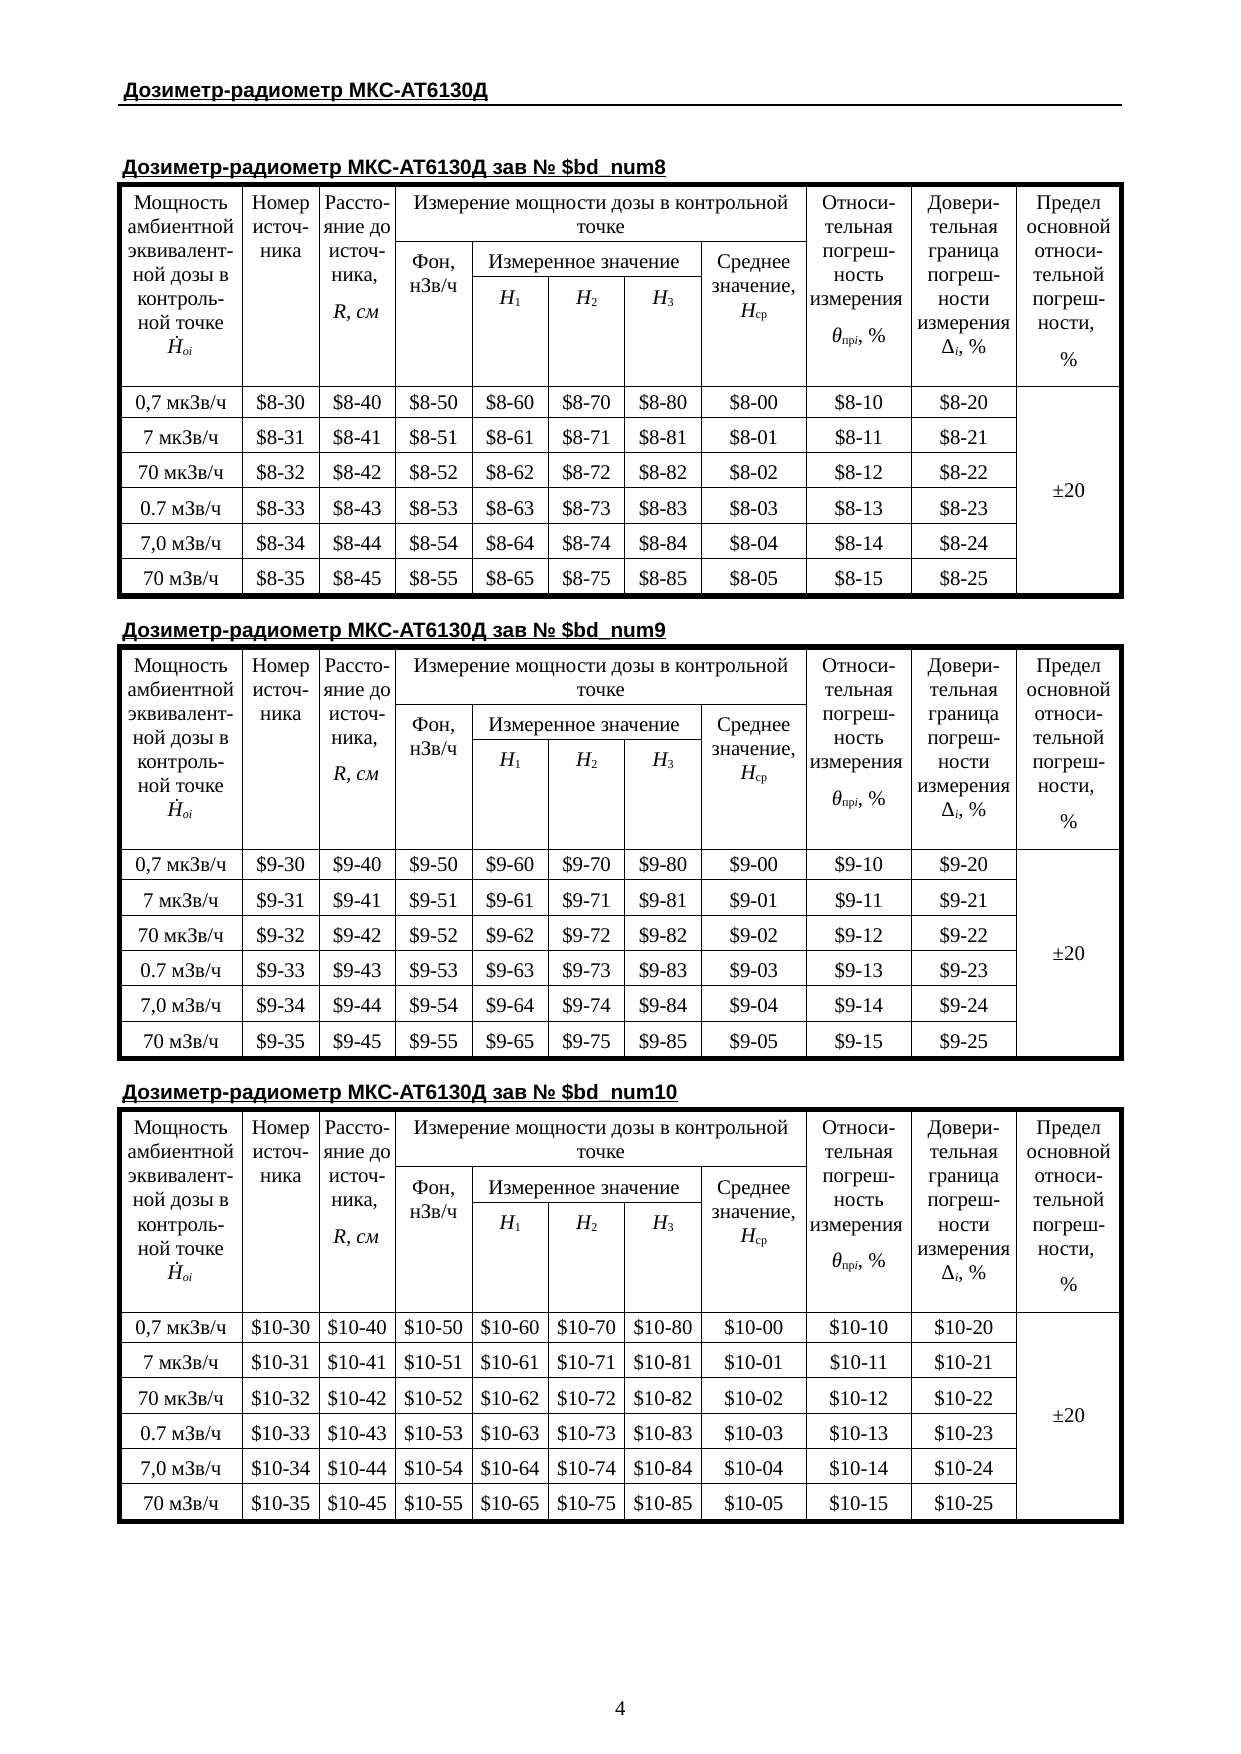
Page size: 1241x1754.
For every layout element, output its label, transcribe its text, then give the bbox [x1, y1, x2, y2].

table_cell $8-74 [549, 524, 624, 558]
table_cell $10-70 [549, 1313, 624, 1342]
table_cell $8-75 [549, 559, 624, 593]
table_cell $9-31 [243, 880, 319, 914]
table_cell $10-60 [473, 1313, 548, 1342]
table_cell $8-72 [549, 453, 624, 487]
table_cell $10-31 [243, 1343, 319, 1377]
table_cell 70 мЗв/ч [122, 1022, 242, 1056]
table_cell $10-44 [320, 1449, 395, 1483]
table_cell Мощность амбиентной эквивалент-ной дозы в контроль-ной точке Ḣoi [122, 650, 242, 849]
table_cell $9-61 [473, 880, 548, 914]
table_cell $10-04 [702, 1449, 806, 1483]
table_cell $10-13 [807, 1414, 911, 1448]
table_cell Измерение мощности дозы в контрольной точке [396, 650, 806, 704]
table_cell $9-34 [243, 986, 319, 1021]
table_cell ±20 [1017, 1313, 1119, 1518]
table_cell $8-20 [912, 387, 1016, 417]
table_cell $9-52 [396, 916, 472, 950]
table_cell $8-05 [702, 559, 806, 593]
table_cell $8-53 [396, 488, 472, 523]
table_cell Среднее значение, Hср [702, 242, 806, 386]
table_cell $10-81 [625, 1343, 701, 1377]
table_header Дозиметр-радиометр МКС-AT6130Д зав № $bd_num8 [119, 136, 1121, 182]
table_cell 70 мкЗв/ч [122, 453, 242, 487]
table_cell 70 мкЗв/ч [122, 1378, 242, 1412]
table_cell $10-00 [702, 1313, 806, 1342]
table_cell $9-42 [320, 916, 395, 950]
table_cell $9-24 [912, 986, 1016, 1021]
table_cell Номер источ-ника [243, 187, 319, 386]
table_cell $8-61 [473, 418, 548, 452]
table_cell 0.7 мЗв/ч [122, 488, 242, 523]
table_cell $9-81 [625, 880, 701, 914]
table_cell $10-41 [320, 1343, 395, 1377]
table_cell Измерение мощности дозы в контрольной точке [396, 187, 806, 241]
table_cell Мощность амбиентной эквивалент-ной дозы в контроль-ной точке Ḣoi [122, 187, 242, 386]
table_cell Предел основной относи-тельной погреш-ности, % [1017, 1112, 1119, 1312]
table_cell $8-25 [912, 559, 1016, 593]
table_cell $8-40 [320, 387, 395, 417]
table_cell $8-85 [625, 559, 701, 593]
table_cell $10-61 [473, 1343, 548, 1377]
table_cell $8-24 [912, 524, 1016, 558]
table_cell 70 мЗв/ч [122, 559, 242, 593]
table_cell $9-32 [243, 916, 319, 950]
table_cell $9-05 [702, 1022, 806, 1056]
table_cell $9-30 [243, 850, 319, 879]
table_cell $8-64 [473, 524, 548, 558]
table_cell Довери-тельная граница погреш-ности измерения Δi, % [912, 650, 1016, 849]
table_cell $10-54 [396, 1449, 472, 1483]
table_cell $10-50 [396, 1313, 472, 1342]
table_cell $9-00 [702, 850, 806, 879]
table_cell $9-54 [396, 986, 472, 1021]
table_cell $8-71 [549, 418, 624, 452]
table_cell $8-34 [243, 524, 319, 558]
table_cell $8-44 [320, 524, 395, 558]
table_cell Номер источ-ника [243, 1112, 319, 1312]
table_cell H2 [549, 740, 624, 849]
table_cell $10-75 [549, 1484, 624, 1518]
table_cell $9-73 [549, 951, 624, 985]
table_cell $9-15 [807, 1022, 911, 1056]
table_cell Фон, нЗв/ч [396, 1167, 472, 1312]
table_cell $9-44 [320, 986, 395, 1021]
table_cell Мощность амбиентной эквивалент-ной дозы в контроль-ной точке Ḣoi [122, 1112, 242, 1312]
table_cell $10-12 [807, 1378, 911, 1412]
table_header Дозиметр-радиометр МКС-AT6130Д зав № $bd_num9 [119, 599, 1121, 644]
table_cell $9-80 [625, 850, 701, 879]
table_cell $9-35 [243, 1022, 319, 1056]
table_cell $9-71 [549, 880, 624, 914]
table_cell $9-13 [807, 951, 911, 985]
table_cell $10-10 [807, 1313, 911, 1342]
table_cell $8-10 [807, 387, 911, 417]
table_cell $10-45 [320, 1484, 395, 1518]
table_cell $8-01 [702, 418, 806, 452]
table_cell Предел основной относи-тельной погреш-ности, % [1017, 187, 1119, 386]
table_cell $8-60 [473, 387, 548, 417]
table_cell $10-55 [396, 1484, 472, 1518]
table_cell $8-30 [243, 387, 319, 417]
table_cell $10-21 [912, 1343, 1016, 1377]
table_cell $9-04 [702, 986, 806, 1021]
table_cell $10-03 [702, 1414, 806, 1448]
table_cell $8-13 [807, 488, 911, 523]
table_cell $8-14 [807, 524, 911, 558]
table_cell $10-72 [549, 1378, 624, 1412]
table_cell $10-25 [912, 1484, 1016, 1518]
table_cell $9-25 [912, 1022, 1016, 1056]
table_cell Измерение мощности дозы в контрольной точке [396, 1112, 806, 1166]
table_cell $8-45 [320, 559, 395, 593]
table_cell Относи-тельная погреш-ность измерения θпрi, % [807, 650, 911, 849]
table_cell $8-03 [702, 488, 806, 523]
table_cell $9-02 [702, 916, 806, 950]
table_cell $9-43 [320, 951, 395, 985]
table_cell $10-84 [625, 1449, 701, 1483]
table_cell Рассто-яние до источ-ника, R, см [320, 187, 395, 386]
table_cell Предел основной относи-тельной погреш-ности, % [1017, 650, 1119, 849]
table_cell $8-43 [320, 488, 395, 523]
table_cell $10-32 [243, 1378, 319, 1412]
table_cell H2 [549, 277, 624, 386]
table_cell 7,0 мЗв/ч [122, 1449, 242, 1483]
table_cell $9-83 [625, 951, 701, 985]
table_cell $8-83 [625, 488, 701, 523]
table_cell 0.7 мЗв/ч [122, 951, 242, 985]
table_cell $8-23 [912, 488, 1016, 523]
table_cell $10-20 [912, 1313, 1016, 1342]
table_cell $9-01 [702, 880, 806, 914]
table_cell $9-62 [473, 916, 548, 950]
table_cell $10-65 [473, 1484, 548, 1518]
table_cell $9-45 [320, 1022, 395, 1056]
table_cell $10-85 [625, 1484, 701, 1518]
table_cell Фон, нЗв/ч [396, 242, 472, 386]
table_cell $9-70 [549, 850, 624, 879]
table_cell ±20 [1017, 850, 1119, 1056]
table_cell $8-41 [320, 418, 395, 452]
table_cell $9-64 [473, 986, 548, 1021]
table_cell $9-50 [396, 850, 472, 879]
table_cell $9-51 [396, 880, 472, 914]
table_cell $8-51 [396, 418, 472, 452]
table_cell Рассто-яние до источ-ника, R, см [320, 650, 395, 849]
table_cell $10-05 [702, 1484, 806, 1518]
table_cell $10-82 [625, 1378, 701, 1412]
table_cell ±20 [1017, 387, 1119, 593]
table_cell H3 [625, 1203, 701, 1312]
table_cell $10-23 [912, 1414, 1016, 1448]
table_cell $8-82 [625, 453, 701, 487]
table_cell $10-52 [396, 1378, 472, 1412]
table_cell 0,7 мкЗв/ч [122, 1313, 242, 1342]
table_cell $8-70 [549, 387, 624, 417]
table_cell $10-73 [549, 1414, 624, 1448]
table_cell 70 мкЗв/ч [122, 916, 242, 950]
table_cell $9-84 [625, 986, 701, 1021]
table_cell Рассто-яние до источ-ника, R, см [320, 1112, 395, 1312]
table_cell $8-73 [549, 488, 624, 523]
table_cell $9-65 [473, 1022, 548, 1056]
table_cell Номер источ-ника [243, 650, 319, 849]
table_cell $10-30 [243, 1313, 319, 1342]
table_cell $9-14 [807, 986, 911, 1021]
table_cell $8-54 [396, 524, 472, 558]
table_cell $8-35 [243, 559, 319, 593]
table_cell $9-82 [625, 916, 701, 950]
table_cell $8-02 [702, 453, 806, 487]
table_cell $9-74 [549, 986, 624, 1021]
table_cell $8-65 [473, 559, 548, 593]
table_cell $10-11 [807, 1343, 911, 1377]
table_cell Среднее значение, Hср [702, 1167, 806, 1312]
table_cell H1 [473, 1203, 548, 1312]
table_cell $8-63 [473, 488, 548, 523]
table_cell $10-34 [243, 1449, 319, 1483]
table_cell $8-11 [807, 418, 911, 452]
table_cell $8-80 [625, 387, 701, 417]
table_cell 7 мкЗв/ч [122, 418, 242, 452]
table_cell $8-52 [396, 453, 472, 487]
table_cell $9-72 [549, 916, 624, 950]
table_cell $8-55 [396, 559, 472, 593]
table_cell $8-21 [912, 418, 1016, 452]
table_cell $9-11 [807, 880, 911, 914]
table_cell $9-60 [473, 850, 548, 879]
table_cell $10-53 [396, 1414, 472, 1448]
table_cell H1 [473, 740, 548, 849]
table_cell $8-15 [807, 559, 911, 593]
table_cell Относи-тельная погреш-ность измерения θпрi, % [807, 187, 911, 386]
table_cell $8-84 [625, 524, 701, 558]
table_cell $10-64 [473, 1449, 548, 1483]
table_cell Фон, нЗв/ч [396, 705, 472, 849]
table_cell $10-01 [702, 1343, 806, 1377]
table_cell 7,0 мЗв/ч [122, 524, 242, 558]
table_cell $9-20 [912, 850, 1016, 879]
table_cell $8-62 [473, 453, 548, 487]
table_cell H2 [549, 1203, 624, 1312]
table_cell $10-35 [243, 1484, 319, 1518]
table_cell 0,7 мкЗв/ч [122, 850, 242, 879]
table_cell $9-85 [625, 1022, 701, 1056]
table_cell 0.7 мЗв/ч [122, 1414, 242, 1448]
table_cell $8-00 [702, 387, 806, 417]
table_cell $8-50 [396, 387, 472, 417]
table_cell $9-53 [396, 951, 472, 985]
table_cell 0,7 мкЗв/ч [122, 387, 242, 417]
table_cell $8-33 [243, 488, 319, 523]
table_cell $10-14 [807, 1449, 911, 1483]
table_cell Измеренное значение [473, 1167, 701, 1202]
table_cell $10-24 [912, 1449, 1016, 1483]
table_cell $9-40 [320, 850, 395, 879]
table_cell $9-22 [912, 916, 1016, 950]
table_cell Довери-тельная граница погреш-ности измерения Δi, % [912, 187, 1016, 386]
table_cell $10-63 [473, 1414, 548, 1448]
table_cell Относи-тельная погреш-ность измерения θпрi, % [807, 1112, 911, 1312]
table_cell Измеренное значение [473, 242, 701, 276]
table_cell $9-23 [912, 951, 1016, 985]
table_cell H3 [625, 740, 701, 849]
table_cell $9-10 [807, 850, 911, 879]
table_cell $10-15 [807, 1484, 911, 1518]
table_cell $8-81 [625, 418, 701, 452]
table_cell $10-33 [243, 1414, 319, 1448]
table_cell $8-04 [702, 524, 806, 558]
table_cell $9-12 [807, 916, 911, 950]
table_cell $8-31 [243, 418, 319, 452]
table_cell $9-75 [549, 1022, 624, 1056]
table_cell $9-63 [473, 951, 548, 985]
table_cell $9-41 [320, 880, 395, 914]
table_cell $9-03 [702, 951, 806, 985]
table_cell 7 мкЗв/ч [122, 880, 242, 914]
table_cell 7 мкЗв/ч [122, 1343, 242, 1377]
table_cell $8-12 [807, 453, 911, 487]
table_cell $10-22 [912, 1378, 1016, 1412]
table_cell $9-21 [912, 880, 1016, 914]
table_cell Довери-тельная граница погреш-ности измерения Δi, % [912, 1112, 1016, 1312]
table_cell $10-42 [320, 1378, 395, 1412]
table_cell $9-55 [396, 1022, 472, 1056]
table_cell $8-22 [912, 453, 1016, 487]
table_cell $9-33 [243, 951, 319, 985]
table_cell H3 [625, 277, 701, 386]
table_header Дозиметр-радиометр МКС-AT6130Д зав № $bd_num10 [119, 1061, 1121, 1107]
table_cell 7,0 мЗв/ч [122, 986, 242, 1021]
table_cell $10-62 [473, 1378, 548, 1412]
table_cell $10-51 [396, 1343, 472, 1377]
table_cell $10-43 [320, 1414, 395, 1448]
table_cell $10-71 [549, 1343, 624, 1377]
table_cell Измеренное значение [473, 705, 701, 739]
table_cell $10-80 [625, 1313, 701, 1342]
table_cell $10-02 [702, 1378, 806, 1412]
table_cell $10-40 [320, 1313, 395, 1342]
table_cell $10-74 [549, 1449, 624, 1483]
table_cell Среднее значение, Hср [702, 705, 806, 849]
table_cell 70 мЗв/ч [122, 1484, 242, 1518]
table_cell H1 [473, 277, 548, 386]
table_cell $8-32 [243, 453, 319, 487]
table_cell $8-42 [320, 453, 395, 487]
table_cell $10-83 [625, 1414, 701, 1448]
